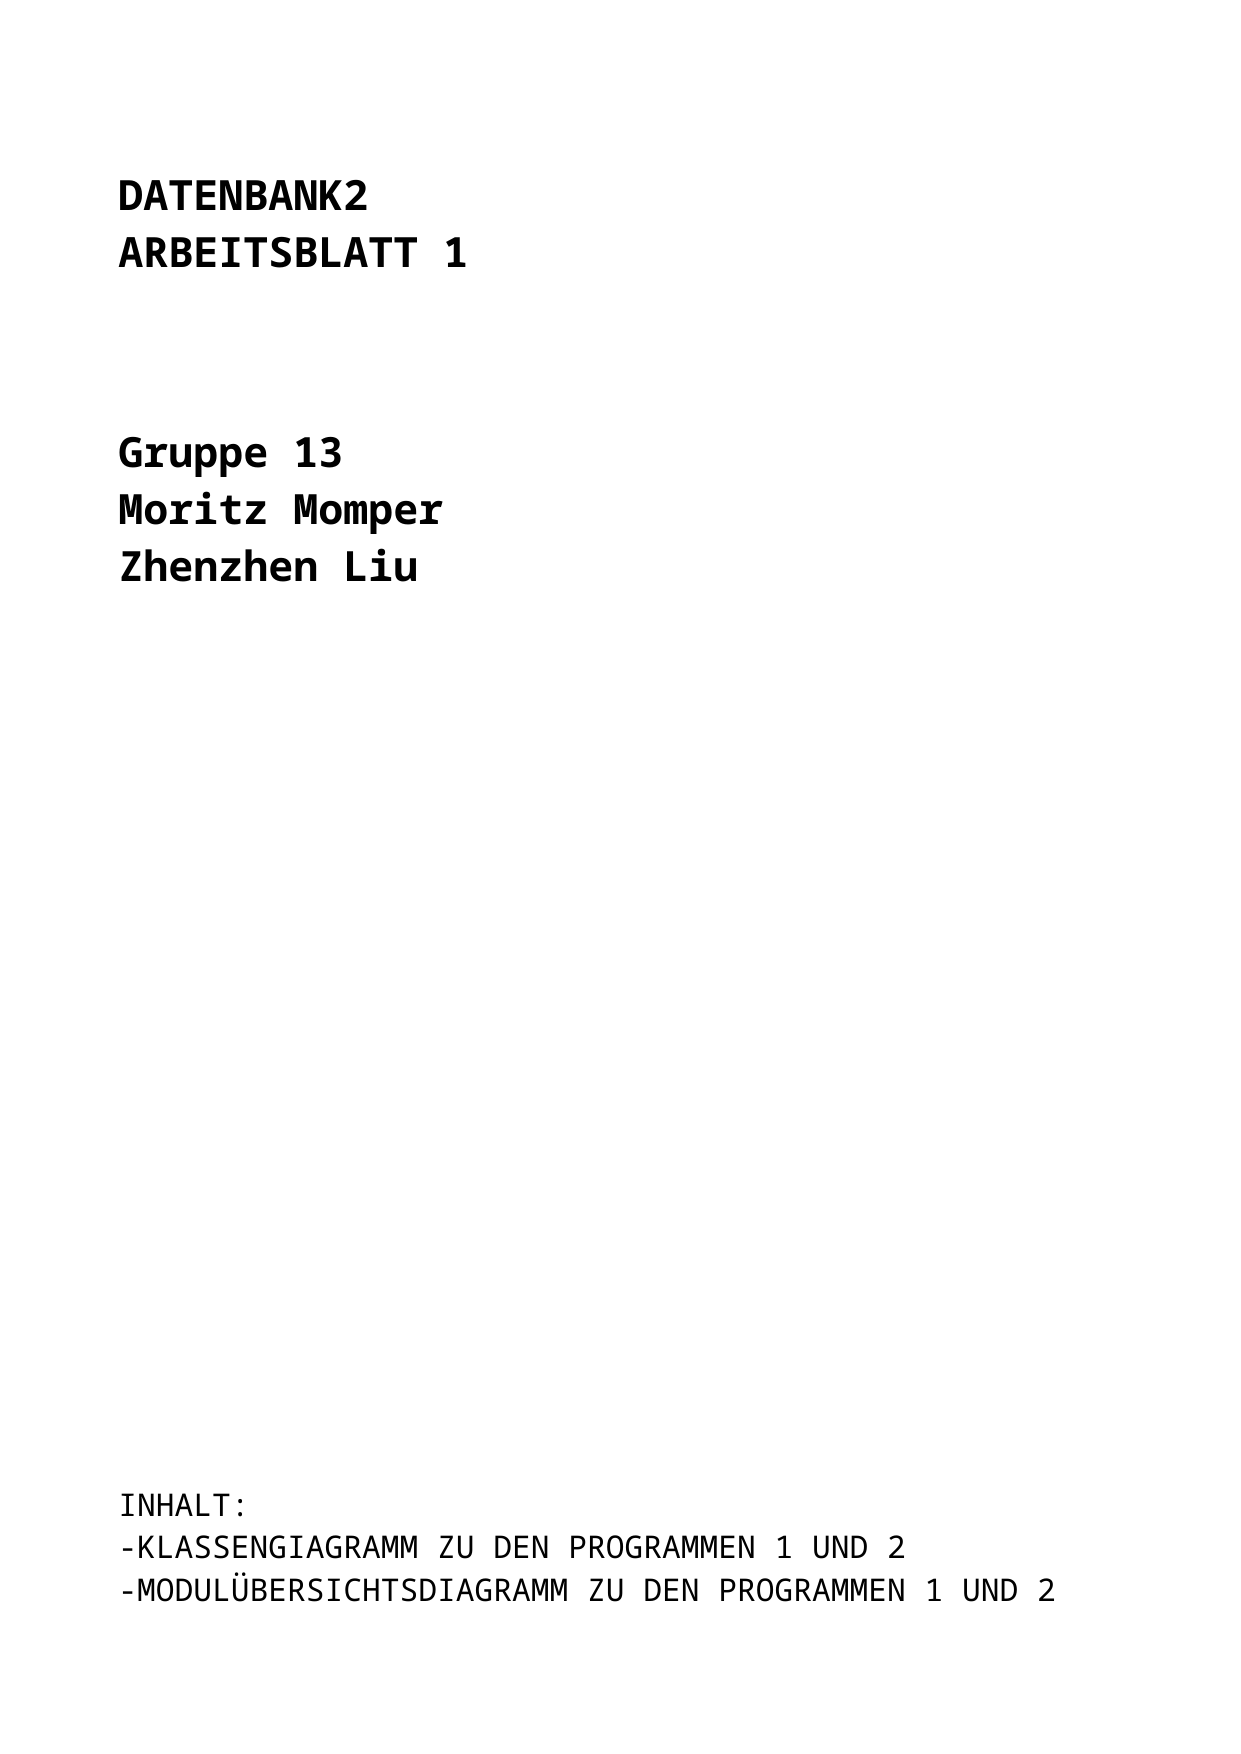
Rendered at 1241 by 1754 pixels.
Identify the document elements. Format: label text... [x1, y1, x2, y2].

text Moritz Momper [118, 480, 1122, 537]
text DATENBANK2 [118, 166, 1122, 223]
text Zhenzhen Liu [118, 537, 1122, 594]
text -MODULÜBERSICHTSDIAGRAMM ZU DEN PROGRAMMEN 1 UND 2 [118, 1568, 1122, 1610]
text Gruppe 13 [118, 423, 1122, 480]
text ARBEITSBLATT 1 [118, 223, 1122, 279]
text -KLASSENGIAGRAMM ZU DEN PROGRAMMEN 1 UND 2 [118, 1525, 1122, 1568]
text INHALT: [118, 1482, 1122, 1525]
